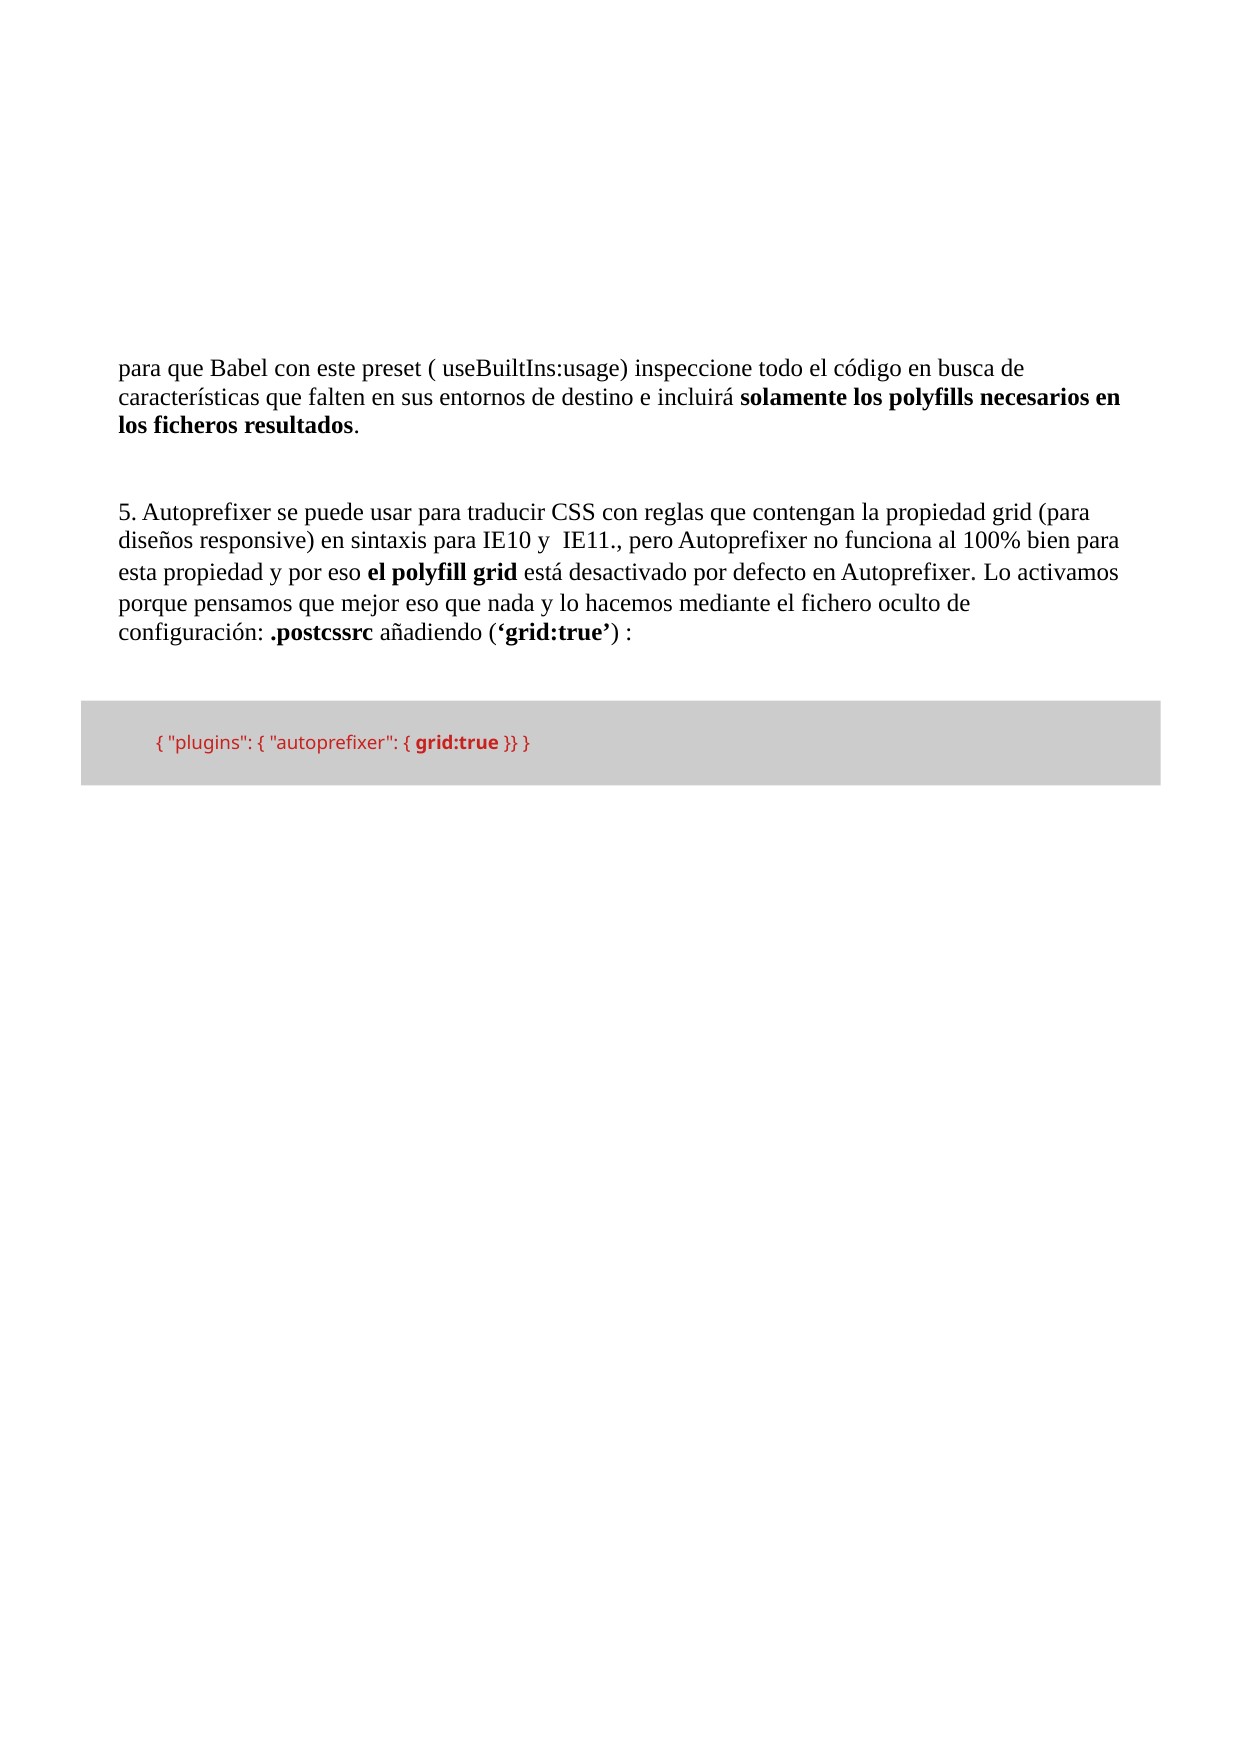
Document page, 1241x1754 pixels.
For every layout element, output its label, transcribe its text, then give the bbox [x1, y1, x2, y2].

text 5. Autoprefixer se puede usar para traducir CSS con reglas que contengan la propiedad grid (para diseños responsive) en sintaxis para IE10 y IE11., pero Autoprefixer no funciona al 100% bien para esta propiedad y por eso el polyfill grid está desactivado por defecto en Autoprefixer. Lo activamos porque pensamos que mejor eso que nada y lo hacemos mediante el fichero oculto de configuración: .postcssrc añadiendo (‘grid:true’) : [118, 497, 1122, 646]
text para que Babel con este preset ( useBuiltIns:usage) inspeccione todo el código en busca de características que falten en sus entornos de destino e incluirá solamente los polyfills necesarios en los ficheros resultados. [118, 353, 1122, 439]
